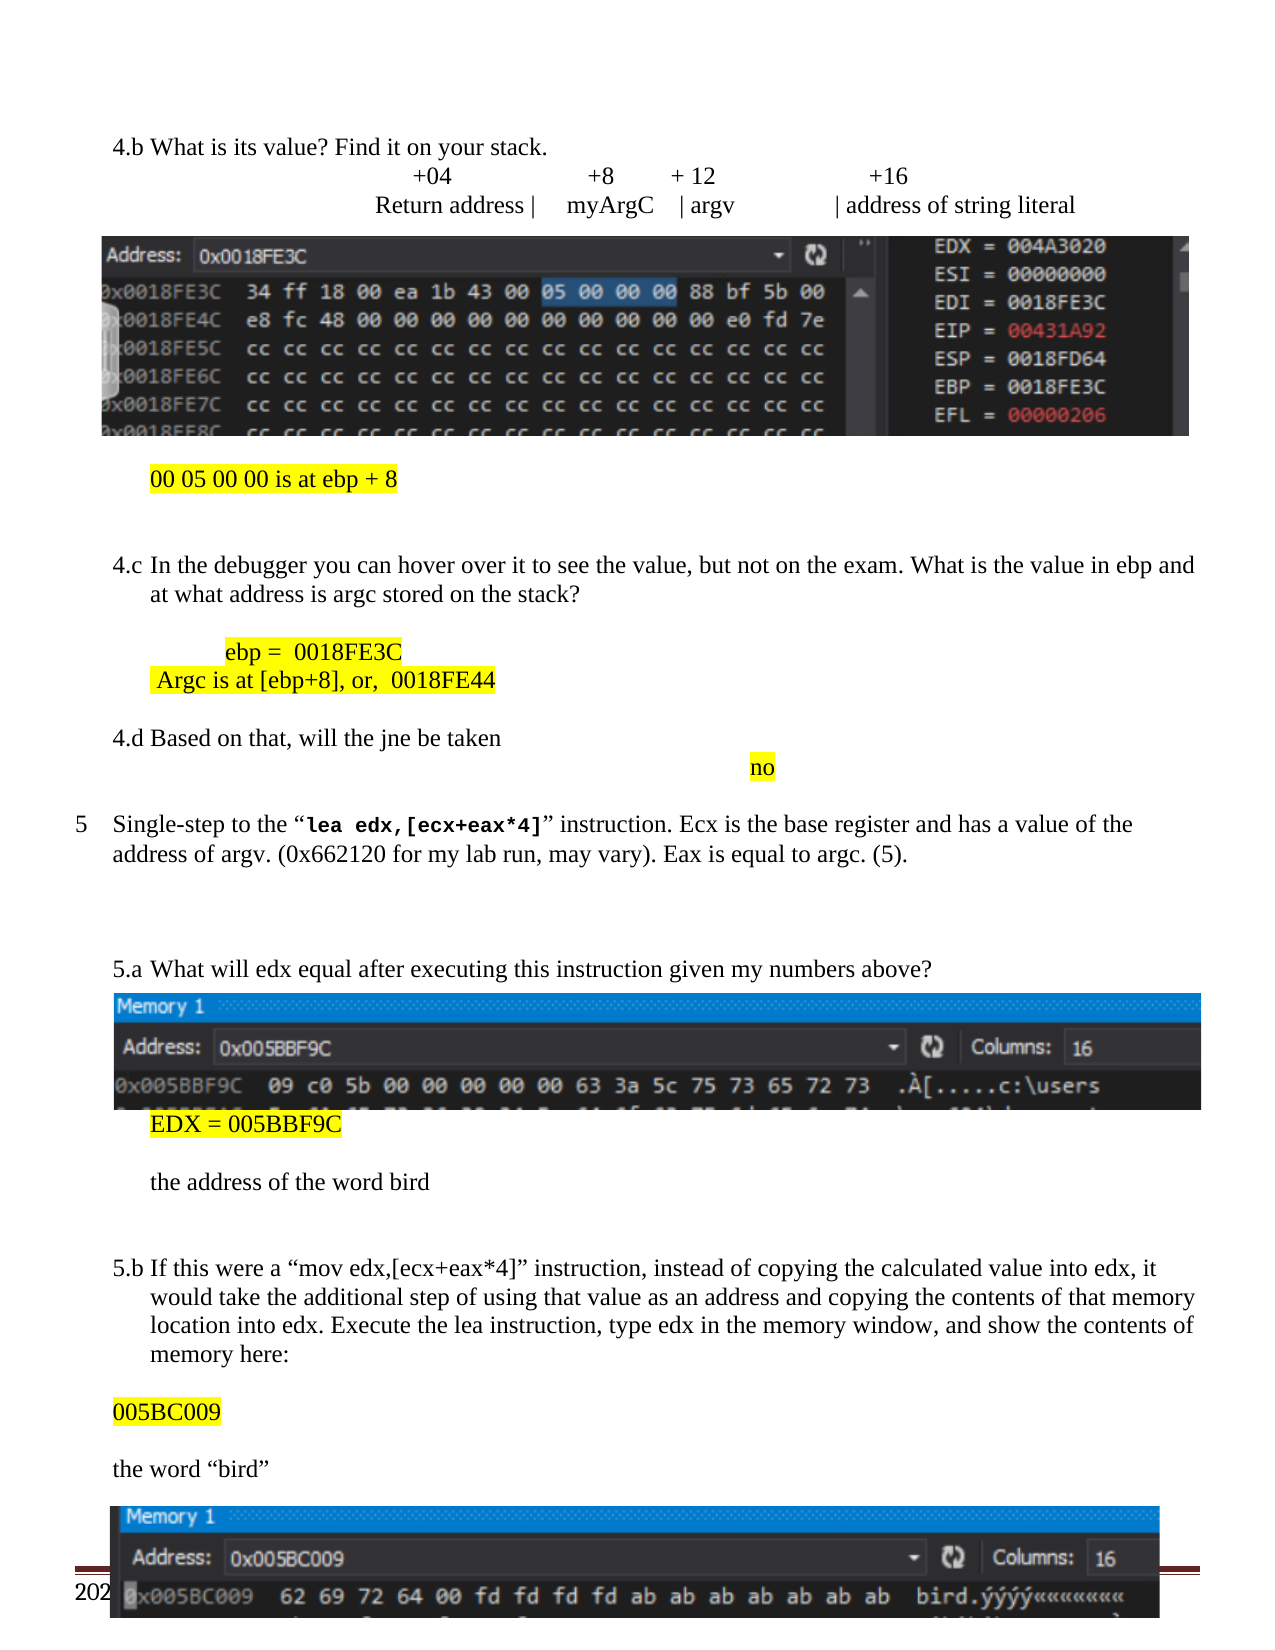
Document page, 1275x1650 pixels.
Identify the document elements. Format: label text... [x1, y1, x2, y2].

list 005BC009 [112, 1397, 1200, 1426]
list 00 05 00 00 is at ebp + 8 [150, 464, 1200, 493]
list What will edx equal after executing this instruction given my numbers above? [112, 954, 1200, 983]
list Argc is at [ebp+8], or, 0018FE44 [150, 666, 1200, 694]
list If this were a “mov edx,[ecx+eax*4]” instruction, instead of copying the calculated value into edx, it would take the additional step of using that value as an address and copying the contents of that memory location into edx. Execute the lea instruction, type edx in the memory window, and show the contents of memory here: [112, 1253, 1200, 1368]
picture [113, 993, 1202, 1110]
list Based on that, will the jne be taken [112, 723, 1200, 752]
list Return address | myArgC | argv | address of string literal [112, 190, 1200, 219]
list Single-step to the “lea edx,[ecx+eax*4]” instruction. Ecx is the base register and has a value of the address of argv. (0x662120 for my lab run, may vary). Eax is equal to argc. (5). [75, 809, 1200, 868]
list +04 +8 + 12 +16 [112, 161, 1200, 190]
text no [75, 752, 1200, 781]
list EDX = 005BBF9C [112, 983, 1200, 1138]
list What is its value? Find it on your stack. [112, 132, 1200, 161]
picture [101, 236, 1189, 436]
text the address of the word bird [75, 1167, 1200, 1196]
list ebp = 0018FE3C [75, 637, 1200, 666]
picture [109, 1506, 1160, 1618]
list In the debugger you can hover over it to see the value, but not on the exam. What is the value in ebp and at what address is argc stored on the stack? [112, 551, 1200, 608]
list the word “bird” [112, 1454, 1200, 1483]
